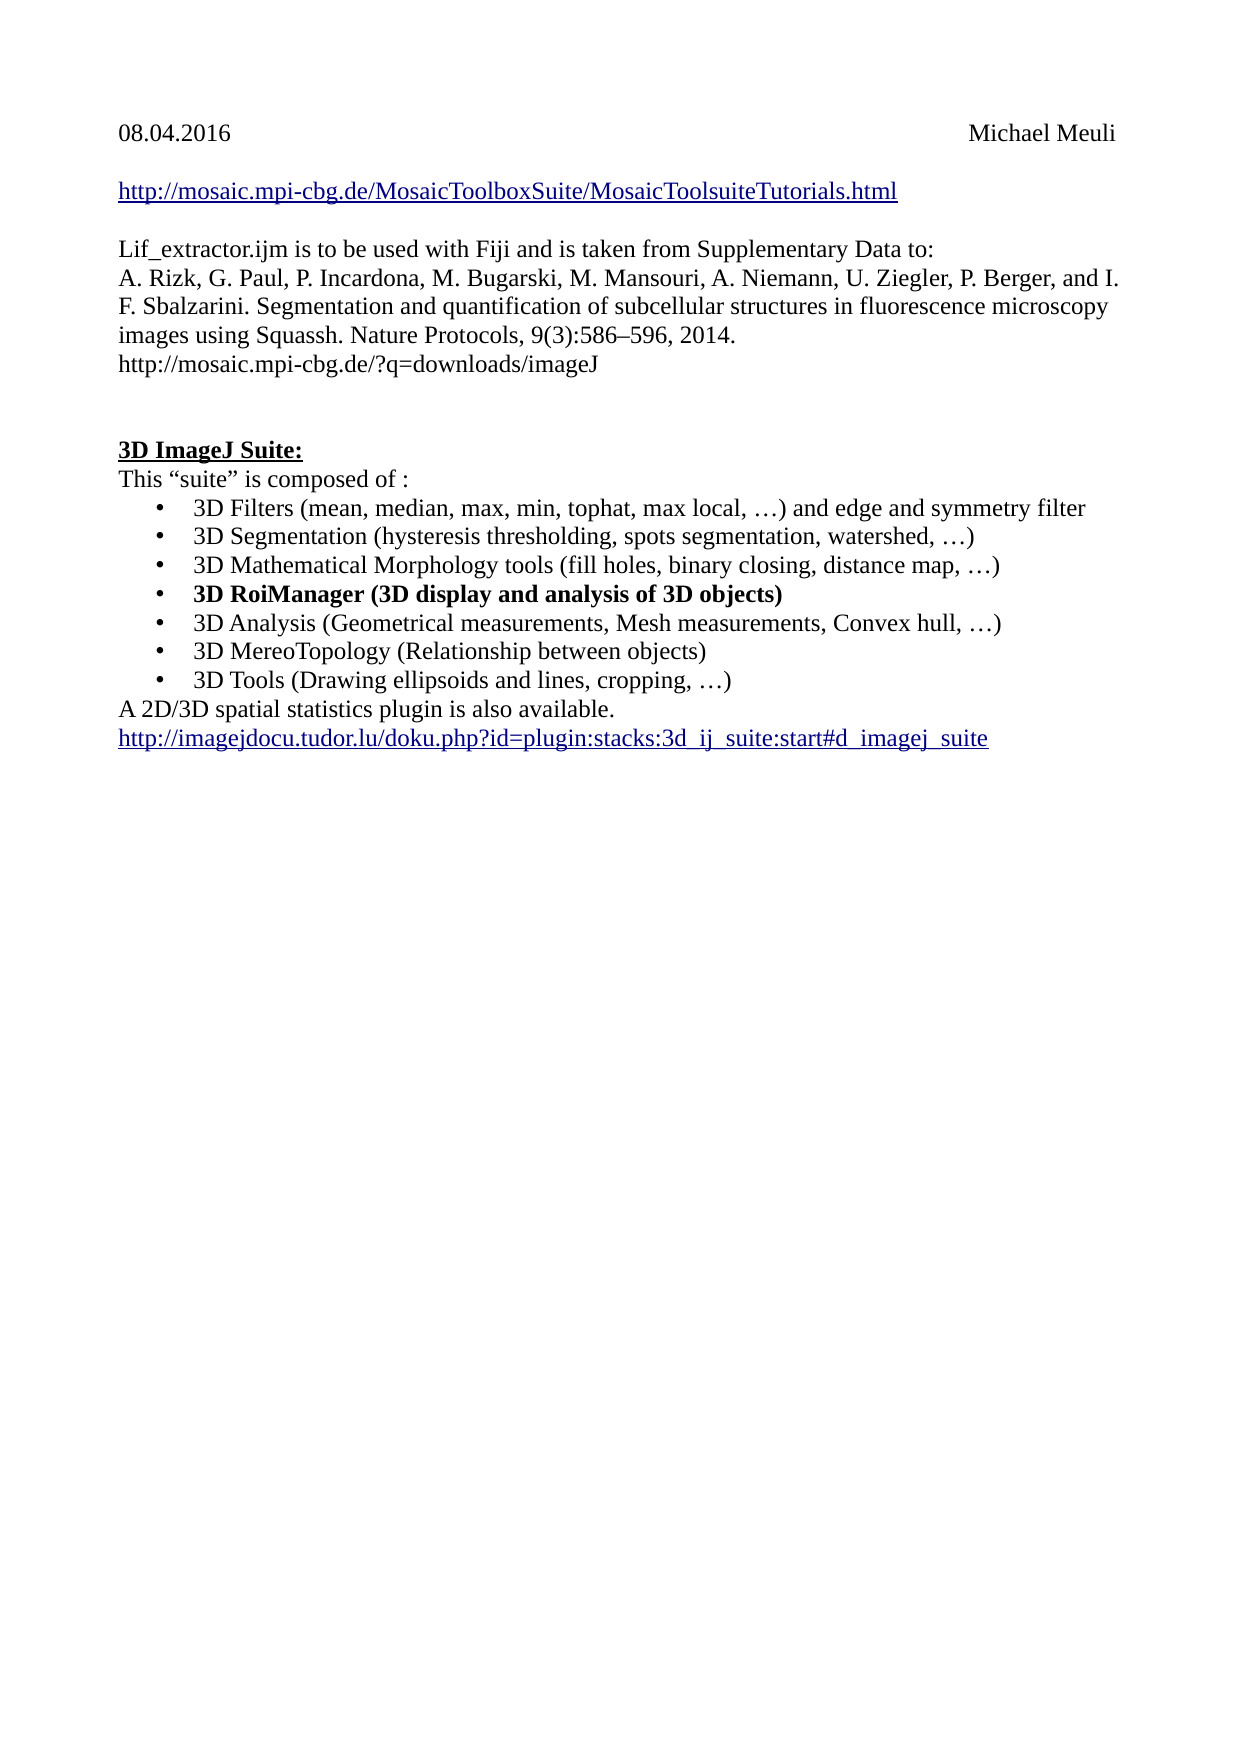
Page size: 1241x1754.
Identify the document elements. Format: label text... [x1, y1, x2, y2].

text http://imagejdocu.tudor.lu/doku.php?id=plugin:stacks:3d_ij_suite:start#d_imagej_suite [118, 723, 1122, 751]
list 3D RoiManager (3D display and analysis of 3D objects) [156, 579, 1122, 608]
text 3D ImageJ Suite: [118, 435, 1122, 464]
text A. Rizk, G. Paul, P. Incardona, M. Bugarski, M. Mansouri, A. Niemann, U. Ziegler, P. Berger, and I. F. Sbalzarini. Segmentation and quantification of subcellular structures in fluorescence microscopy images using Squassh. Nature Protocols, 9(3):586–596, 2014. [118, 263, 1122, 349]
list 3D Analysis (Geometrical measurements, Mesh measurements, Convex hull, …) [156, 608, 1122, 636]
list 3D Filters (mean, median, max, min, tophat, max local, …) and edge and symmetry filter [156, 493, 1122, 521]
list 3D Tools (Drawing ellipsoids and lines, cropping, …) [156, 665, 1122, 694]
text http://mosaic.mpi-cbg.de/?q=downloads/imageJ [118, 349, 1122, 378]
list 3D Segmentation (hysteresis thresholding, spots segmentation, watershed, …) [156, 521, 1122, 550]
text Lif_extractor.ijm is to be used with Fiji and is taken from Supplementary Data to: [118, 234, 1122, 263]
text This “suite” is composed of : [118, 464, 1122, 493]
text A 2D/3D spatial statistics plugin is also available. [118, 694, 1122, 723]
list 3D MereoTopology (Relationship between objects) [156, 636, 1122, 665]
list 3D Mathematical Morphology tools (fill holes, binary closing, distance map, …) [156, 550, 1122, 579]
text http://mosaic.mpi-cbg.de/MosaicToolboxSuite/MosaicToolsuiteTutorials.html [118, 176, 1122, 205]
